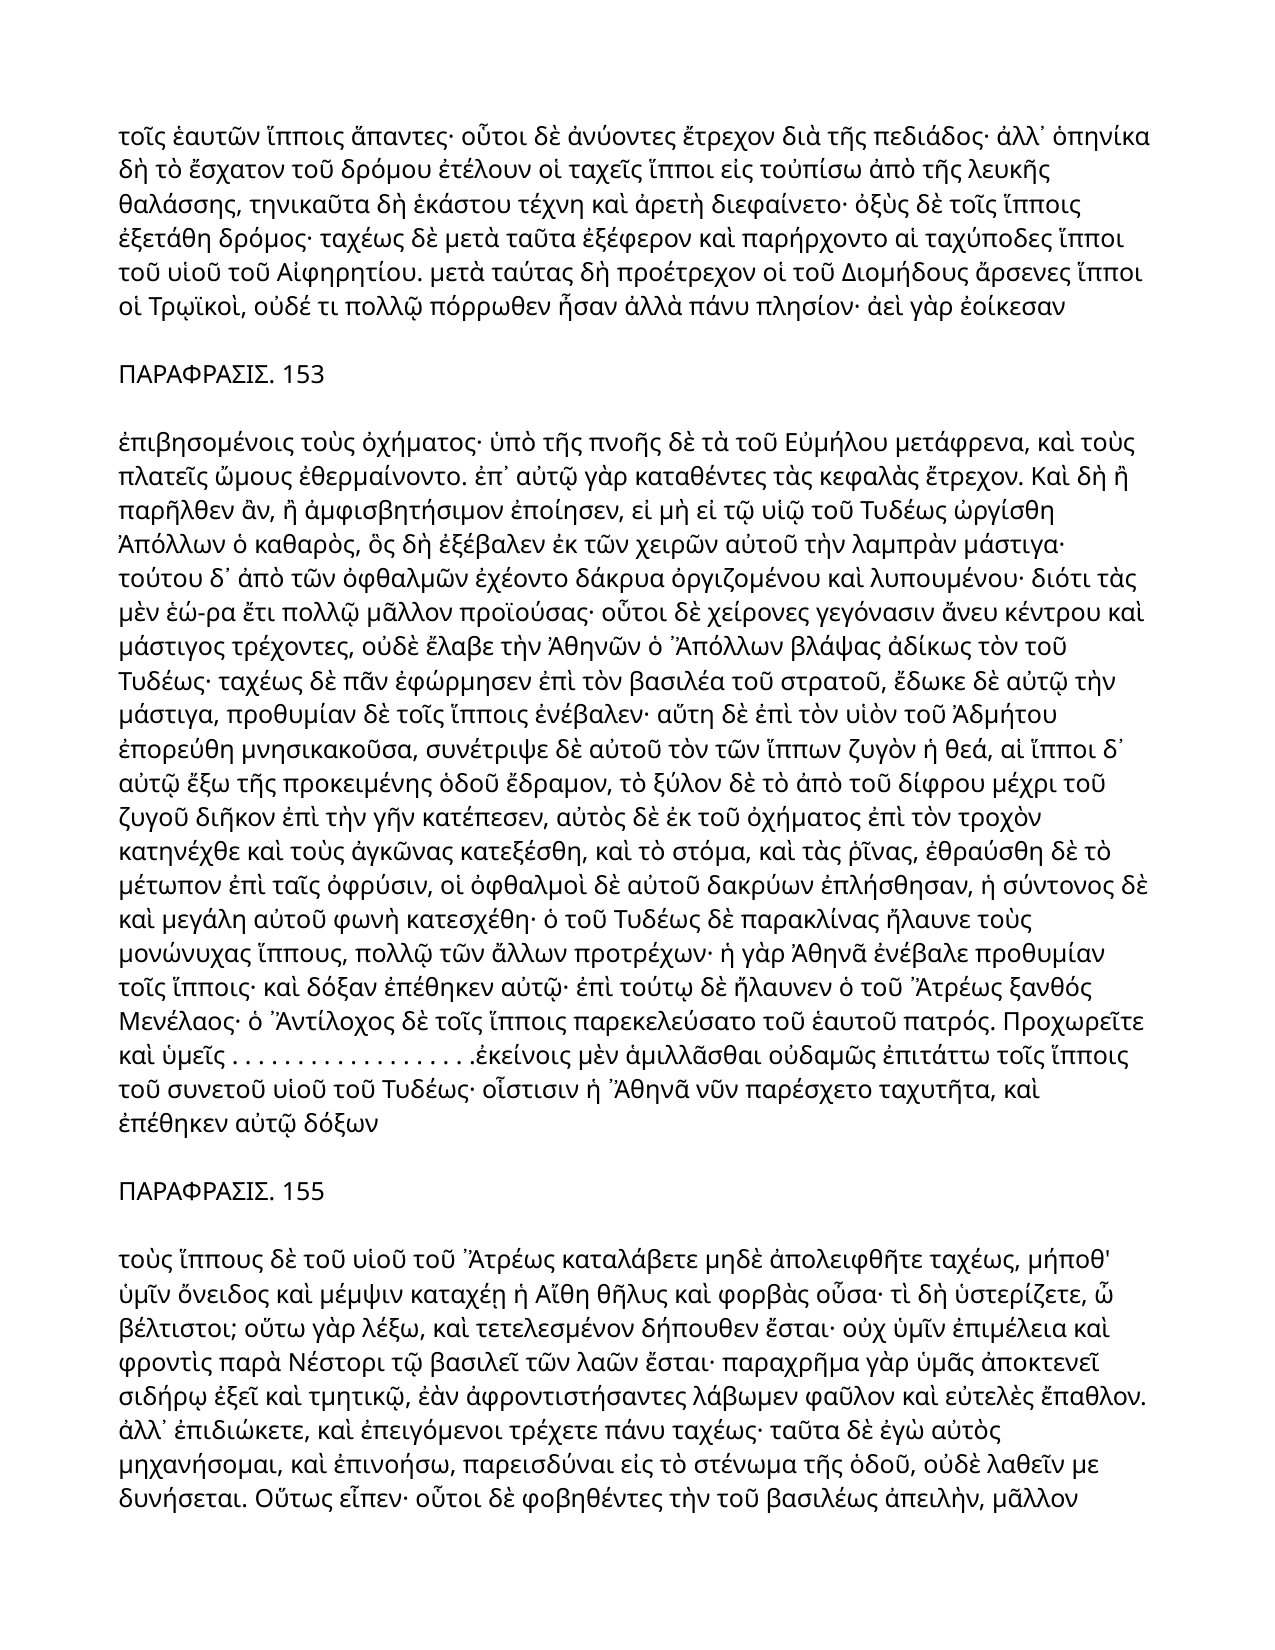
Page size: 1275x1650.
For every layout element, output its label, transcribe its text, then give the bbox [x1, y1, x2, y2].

text ἐπιβησομένοις τοὺς ὀχήματος· ὑπὸ τῆς πνοῆς δὲ τὰ τοῦ Εὐμήλου μετάφρενα, καὶ τοὺς πλατεῖς ὤμους ἐθερμαίνοντο. ἐπ᾿ αὐτῷ γὰρ καταθέντες τὰς κεφαλὰς ἔτρεχον. Καὶ δὴ ἢ παρῆλθεν ἂν, ἢ ἀμφισβητήσιμον ἐποίησεν, εἰ μὴ εἰ τῷ υἱῷ τοῦ Τυδέως ὠργίσθη Ἀπόλλων ὁ καθαρὸς, ὃς δὴ ἐξέβαλεν ἐκ τῶν χειρῶν αὐτοῦ τὴν λαμπρὰν μάστιγα· τούτου δ᾽ ἀπὸ τῶν ὀφθαλμῶν ἐχέοντο δάκρυα ὀργιζομένου καὶ λυπουμένου· διότι τὰς μὲν ἑώ-ρα ἔτι πολλῷ μᾶλλον προϊούσας· οὗτοι δὲ χείρονες γεγόνασιν ἄνευ κέντρου καὶ μάστιγος τρέχοντες, οὐδὲ ἔλαβε τὴν Ἀθηνῶν ὁ ᾿Ἀπόλλων βλάψας ἀδίκως τὸν τοῦ Τυδέως· ταχέως δὲ πᾶν ἐφώρμησεν ἐπὶ τὸν βασιλέα τοῦ στρατοῦ, ἔδωκε δὲ αὐτῷ τὴν μάστιγα, προθυμίαν δὲ τοῖς ἵπποις ἐνέβαλεν· αὕτη δὲ ἐπὶ τὸν υἱὸν τοῦ Ἀδμήτου ἐπορεύθη μνησικακοῦσα, συνέτριψε δὲ αὐτοῦ τὸν τῶν ἵππων ζυγὸν ἡ θεά, αἱ ἵπποι δ᾽ αὐτῷ ἔξω τῆς προκειμένης ὁδοῦ ἔδραμον, τὸ ξύλον δὲ τὸ ἀπὸ τοῦ δίφρου μέχρι τοῦ ζυγοῦ διῆκον ἐπὶ τὴν γῆν κατέπεσεν, αὐτὸς δὲ ἐκ τοῦ ὀχήματος ἐπὶ τὸν τροχὸν κατηνέχθε καὶ τοὺς ἀγκῶνας κατεξέσθη, καὶ τὸ στόμα, καὶ τὰς ῥῖνας, ἐθραύσθη δὲ τὸ μέτωπον ἐπὶ ταῖς ὀφρύσιν, οἱ ὀφθαλμοὶ δὲ αὐτοῦ δακρύων ἐπλήσθησαν, ἡ σύντονος δὲ καὶ μεγάλη αὐτοῦ φωνὴ κατεσχέθη· ὁ τοῦ Τυδέως δὲ παρακλίνας ἤλαυνε τοὺς μονώνυχας ἵππους, πολλῷ τῶν ἄλλων προτρέχων· ἡ γὰρ Ἀθηνᾶ ἐνέβαλε προθυμίαν τοῖς ἵπποις· καὶ δόξαν ἐπέθηκεν αὐτῷ· ἐπὶ τούτῳ δὲ ἤλαυνεν ὁ τοῦ ᾿Ἀτρέως ξανθός Μενέλαος· ὁ ᾿Ἀντίλοχος δὲ τοῖς ἵπποις παρεκελεύσατο τοῦ ἑαυτοῦ πατρός. Προχωρεῖτε καὶ ὑμεῖς . . . . . . . . . . . . . . . . . . .ἐκείνοις μὲν ἁμιλλᾶσθαι οὐδαμῶς ἐπιτάττω τοῖς ἵπποις τοῦ συνετοῦ υἱοῦ τοῦ Τυδέως· οἷστισιν ἡ ᾿Ἀθηνᾶ νῦν παρέσχετο ταχυτῆτα, καὶ ἐπέθηκεν αὐτῷ δόξων [118, 425, 1157, 1140]
text τοῖς ἑαυτῶν ἵπποις ἅπαντες· οὗτοι δὲ ἀνύοντες ἔτρεχον διὰ τῆς πεδιάδος· ἀλλ᾽ ὁπηνίκα δὴ τὸ ἔσχατον τοῦ δρόμου ἐτέλουν οἱ ταχεῖς ἵπποι εἰς τοὐπίσω ἀπὸ τῆς λευκῆς θαλάσσης, τηνικαῦτα δὴ ἑκάστου τέχνη καὶ ἀρετὴ διεφαίνετο· ὀξὺς δὲ τοῖς ἵπποις ἐξετάθη δρόμος· ταχέως δὲ μετὰ ταῦτα ἐξέφερον καὶ παρήρχοντο αἱ ταχύποδες ἵπποι τοῦ υἱοῦ τοῦ Αἰφηρητίου. μετὰ ταύτας δὴ προέτρεχον οἱ τοῦ Διομήδους ἄρσενες ἵπποι οἱ Τρῳϊκοὶ, οὐδέ τι πολλῷ πόρρωθεν ἦσαν ἀλλὰ πάνυ πλησίον· ἀεὶ γὰρ ἐοίκεσαν [118, 118, 1157, 322]
text ΠΑΡΑΦΡΑΣΙΣ. 153 [118, 357, 1157, 391]
text ΠΑΡΑΦΡΑΣΙΣ. 155 [118, 1174, 1157, 1208]
text τοὺς ἵππους δὲ τοῦ υἱοῦ τοῦ ᾿Ἀτρέως καταλάβετε μηδὲ ἀπολειφθῆτε ταχέως, μήποθ' ὑμῖν ὄνειδος καὶ μέμψιν καταχέῃ ἡ Αἴθη θῆλυς καὶ φορβὰς οὖσα· τὶ δὴ ὑστερίζετε, ὦ βέλτιστοι; οὕτω γὰρ λέξω, καὶ τετελεσμένον δήπουθεν ἔσται· οὐχ ὑμῖν ἐπιμέλεια καὶ φροντὶς παρὰ Νέστορι τῷ βασιλεῖ τῶν λαῶν ἔσται· παραχρῆμα γὰρ ὑμᾶς ἀποκτενεῖ σιδήρῳ ἐξεῖ καὶ τμητικῷ, ἐὰν ἀφροντιστήσαντες λάβωμεν φαῦλον καὶ εὐτελὲς ἔπαθλον. ἀλλ᾽ ἐπιδιώκετε, καὶ ἐπειγόμενοι τρέχετε πάνυ ταχέως· ταῦτα δὲ ἐγὼ αὐτὸς μηχανήσομαι, καὶ ἐπινοήσω, παρεισδύναι εἰς τὸ στένωμα τῆς ὁδοῦ, οὐδὲ λαθεῖν με δυνήσεται. Οὕτως εἶπεν· οὗτοι δὲ φοβηθέντες τὴν τοῦ βασιλέως ἀπειλὴν, μᾶλλον [118, 1242, 1157, 1515]
